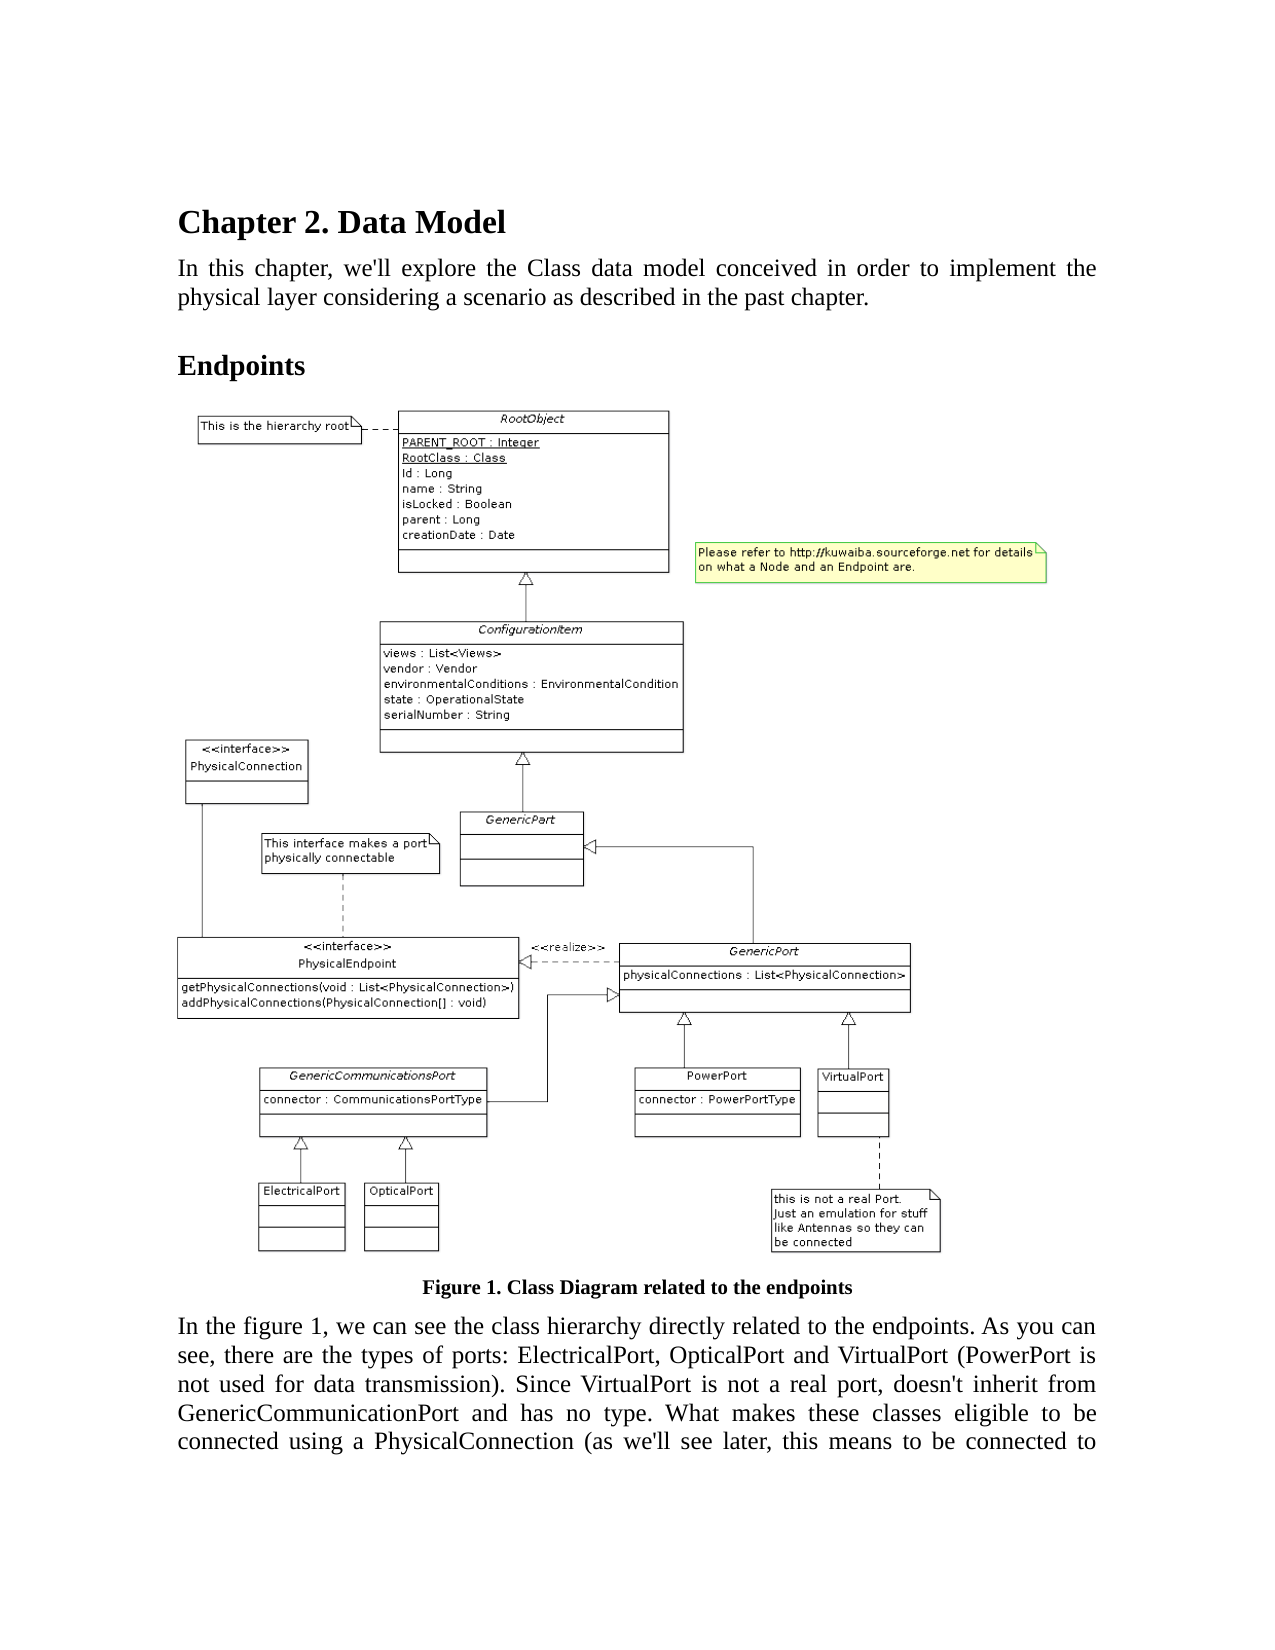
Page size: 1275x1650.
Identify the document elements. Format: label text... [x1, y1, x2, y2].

text In this chapter, we'll explore the Class data model conceived in order to implement the physical layer considering a scenario as described in the past chapter. [177, 253, 1098, 311]
picture [177, 394, 1098, 1275]
subtitle Chapter 2. Data Model [177, 202, 1098, 241]
text In the figure 1, we can see the class hierarchy directly related to the endpoints. As you can see, there are the types of ports: ElectricalPort, OpticalPort and VirtualPort (PowerPort is not used for data transmission). Since VirtualPort is not a real port, doesn't inherit from GenericCommunicationPort and has no type. What makes these classes eligible to be connected using a PhysicalConnection (as we'll see later, this means to be connected to [177, 1311, 1098, 1455]
subtitle Endpoints [177, 348, 1098, 382]
text Figure 1. Class Diagram related to the endpoints [177, 1275, 1098, 1299]
